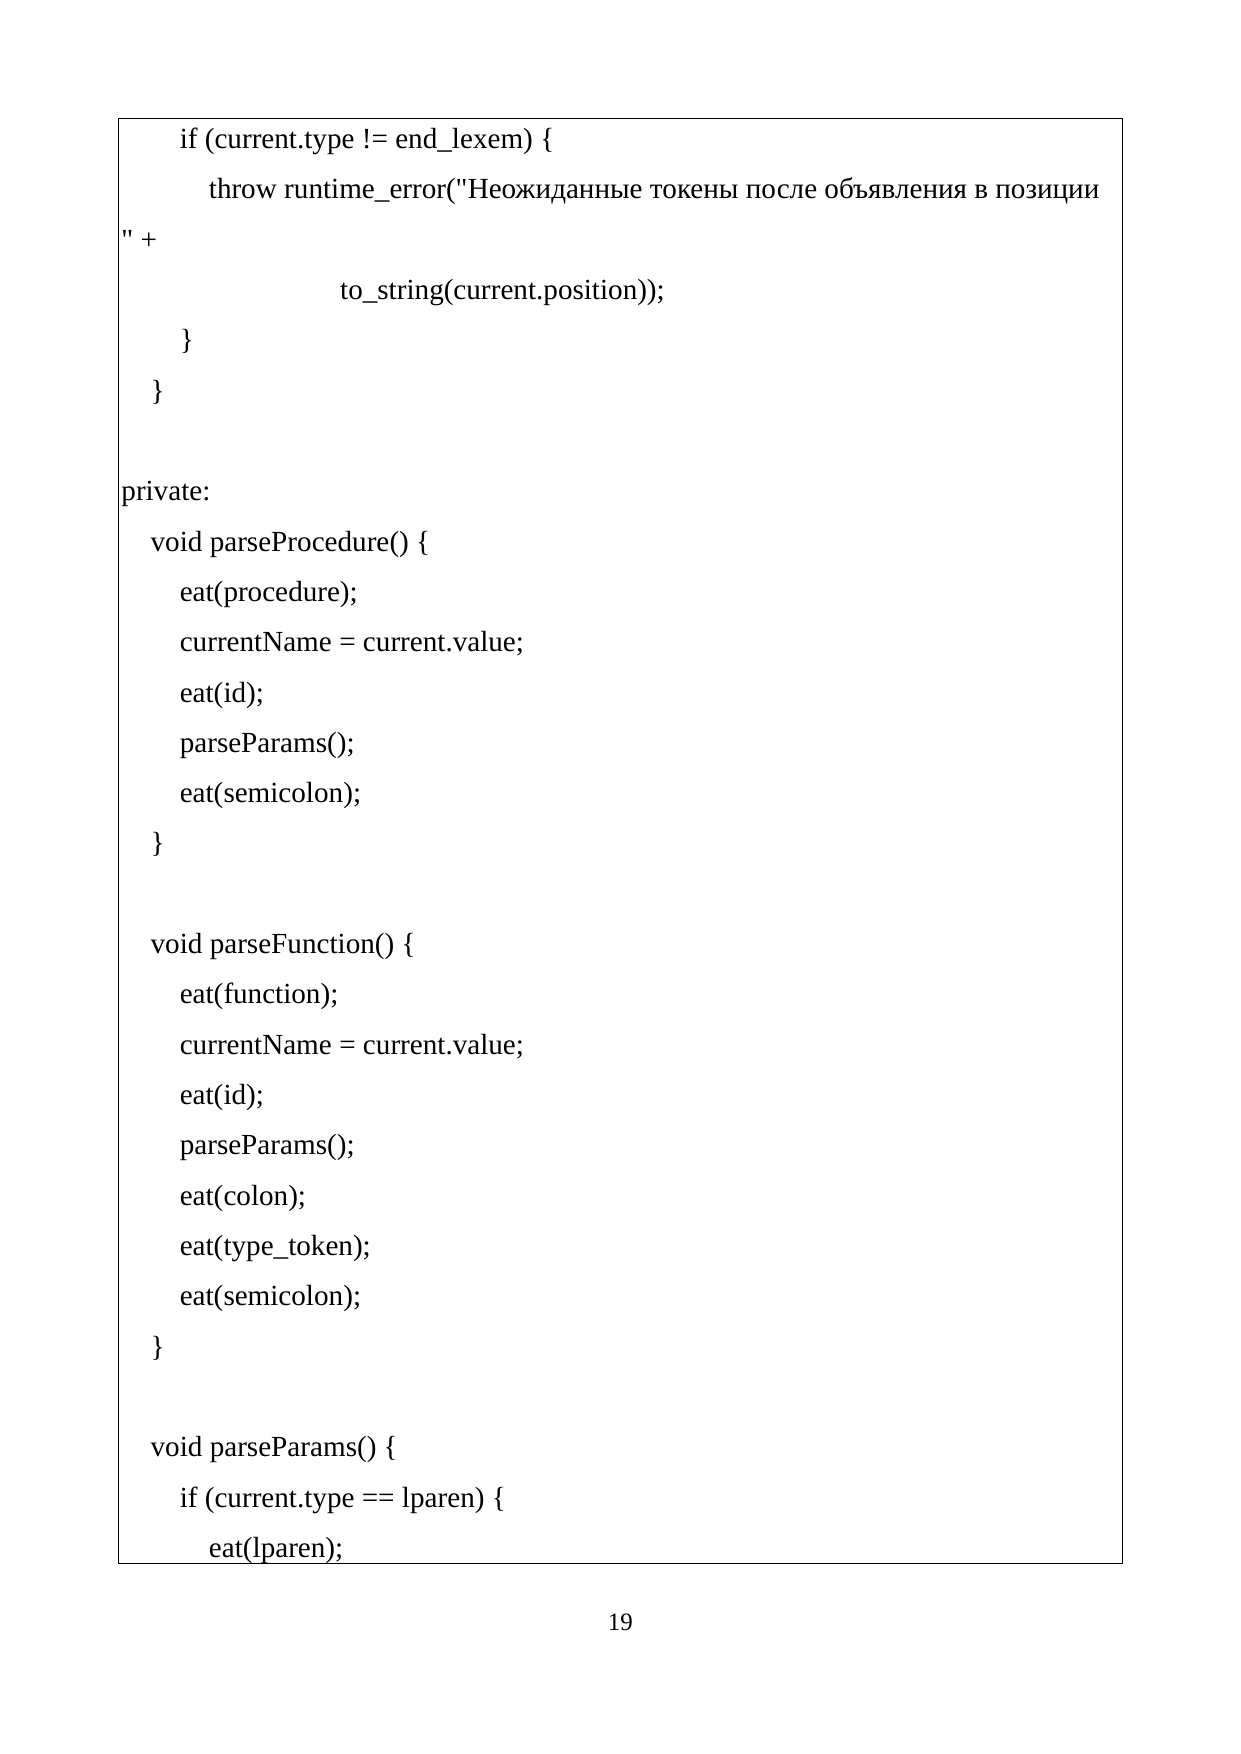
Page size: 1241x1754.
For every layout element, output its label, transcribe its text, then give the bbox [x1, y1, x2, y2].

text eat(semicolon); [119, 772, 1122, 809]
text eat(lparen); [119, 1527, 1122, 1563]
text throw runtime_error("Неожиданные токены после объявления в позиции " + [119, 168, 1122, 255]
text } [119, 1326, 1122, 1362]
text eat(function); [119, 973, 1122, 1010]
text private: [119, 470, 1122, 507]
text eat(type_token); [119, 1225, 1122, 1262]
text eat(colon); [119, 1175, 1122, 1211]
text } [119, 319, 1122, 356]
text void parseProcedure() { [119, 521, 1122, 557]
text eat(procedure); [119, 571, 1122, 608]
text eat(id); [119, 1074, 1122, 1111]
text if (current.type != end_lexem) { [119, 119, 1122, 155]
text eat(semicolon); [119, 1275, 1122, 1312]
text } [119, 822, 1122, 859]
text currentName = current.value; [119, 1024, 1122, 1060]
text } [119, 370, 1122, 406]
text void parseParams() { [119, 1426, 1122, 1463]
text parseParams(); [119, 722, 1122, 758]
text to_string(current.position)); [119, 269, 1122, 306]
text eat(id); [119, 672, 1122, 708]
text parseParams(); [119, 1124, 1122, 1161]
text if (current.type == lparen) { [119, 1477, 1122, 1513]
text void parseFunction() { [119, 923, 1122, 960]
text currentName = current.value; [119, 621, 1122, 658]
